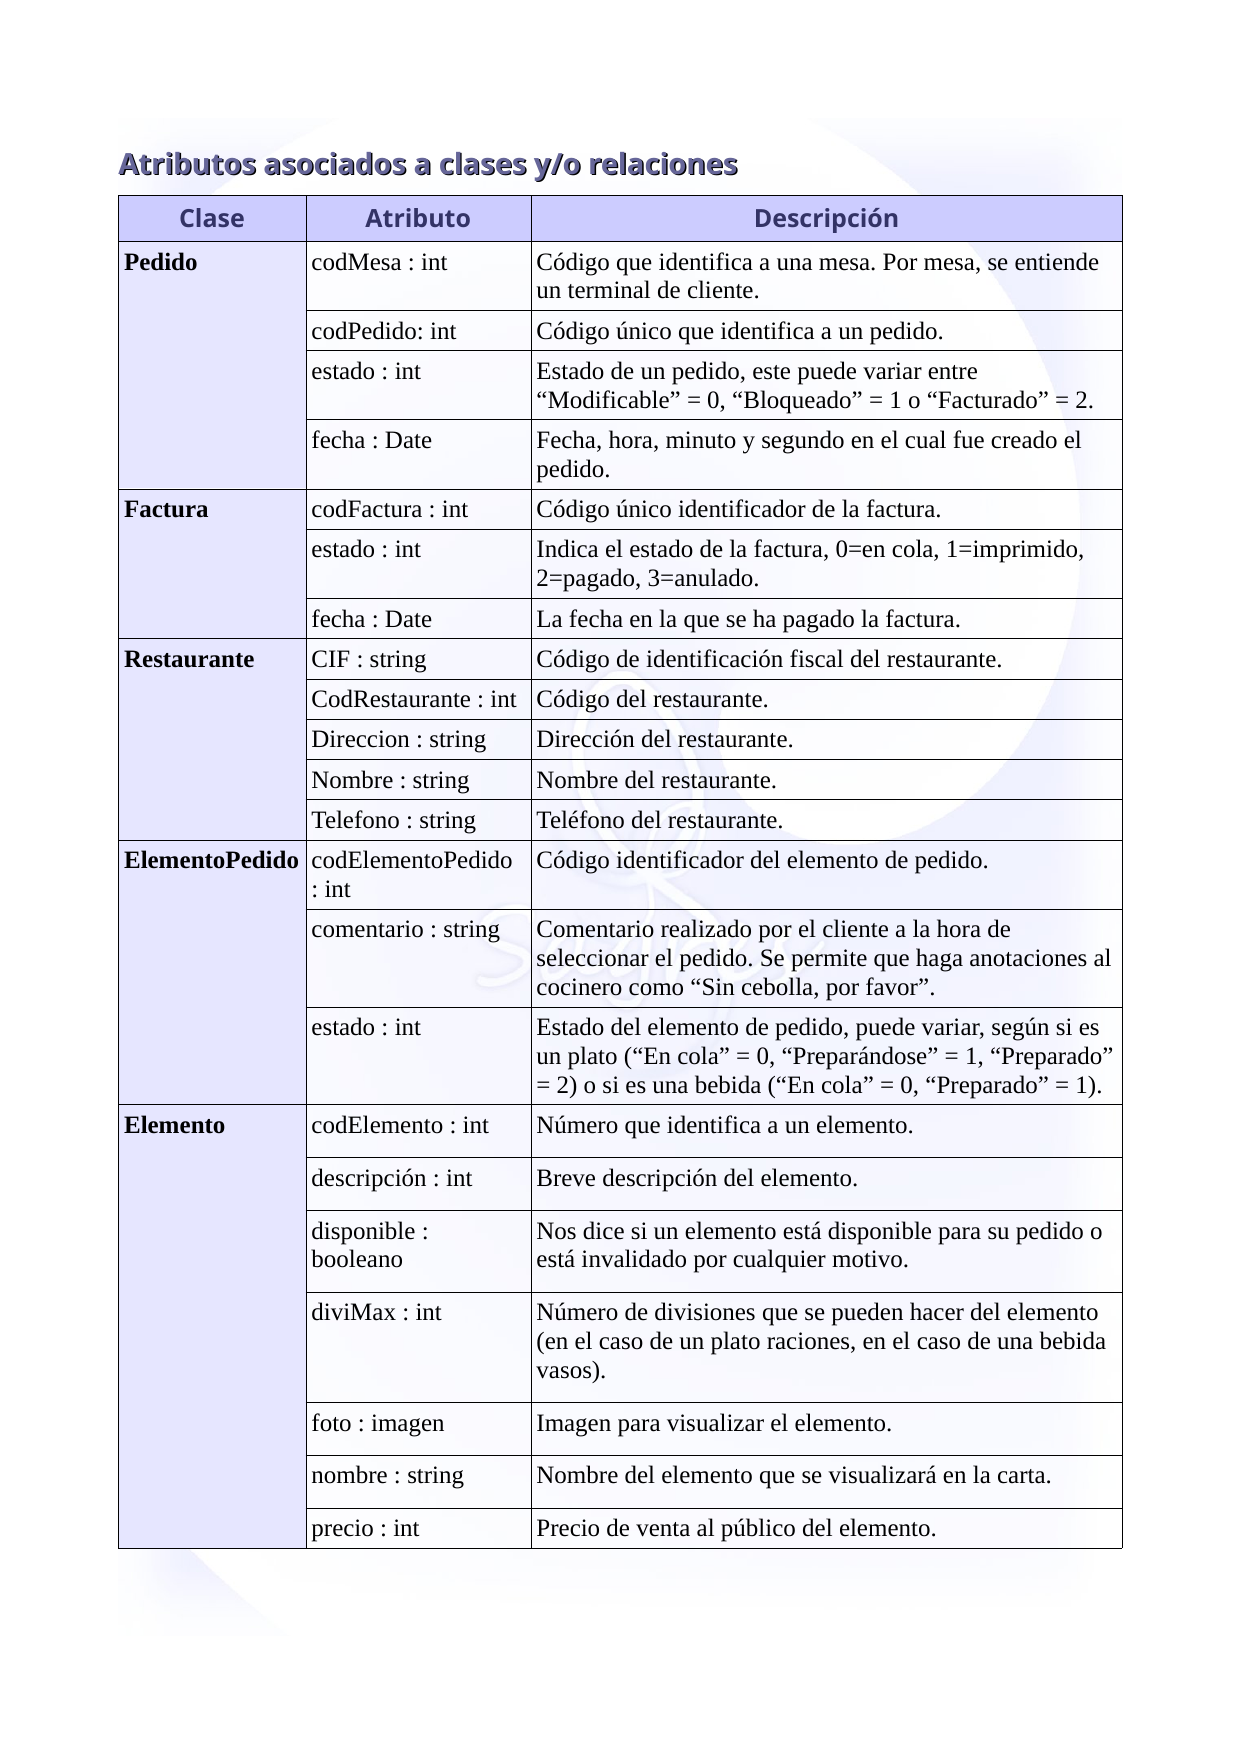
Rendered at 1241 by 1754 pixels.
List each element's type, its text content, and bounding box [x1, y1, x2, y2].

table_header Clase [119, 196, 306, 241]
table_cell Nos dice si un elemento está disponible para su pedido o está invalidado por cualquier motivo. [532, 1211, 1122, 1292]
table_cell fecha : Date [307, 599, 531, 638]
table_cell La fecha en la que se ha pagado la factura. [532, 599, 1122, 638]
table_cell codElementoPedido : int [307, 841, 531, 909]
table_cell Número de divisiones que se pueden hacer del elemento (en el caso de un plato raciones, en el caso de una bebida vasos). [532, 1293, 1122, 1402]
table_cell Imagen para visualizar el elemento. [532, 1403, 1122, 1455]
table_cell codFactura : int [307, 490, 531, 529]
table_cell Estado de un pedido, este puede variar entre “Modificable” = 0, “Bloqueado” = 1 o “Facturado” = 2. [532, 351, 1122, 419]
table_cell fecha : Date [307, 420, 531, 488]
table_cell codElemento : int [307, 1105, 531, 1157]
table_cell Código de identificación fiscal del restaurante. [532, 639, 1122, 678]
table_cell Indica el estado de la factura, 0=en cola, 1=imprimido, 2=pagado, 3=anulado. [532, 530, 1122, 598]
table_cell Pedido [119, 242, 306, 488]
table_cell Telefono : string [307, 800, 531, 840]
table_cell Factura [119, 490, 306, 638]
table_cell disponible : booleano [307, 1211, 531, 1292]
table_cell precio : int [307, 1509, 531, 1548]
table_cell Código único identificador de la factura. [532, 490, 1122, 529]
table_cell Elemento [119, 1105, 306, 1548]
picture [118, 1549, 1122, 1636]
picture [118, 118, 1122, 143]
table_cell codMesa : int [307, 242, 531, 310]
table_cell ElementoPedido [119, 841, 306, 1104]
table_cell Código único que identifica a un pedido. [532, 311, 1122, 350]
table_header Descripción [532, 196, 1122, 241]
table_cell nombre : string [307, 1456, 531, 1507]
table_cell Direccion : string [307, 720, 531, 759]
table_cell Restaurante [119, 639, 306, 840]
subtitle Atributos asociados a clases y/o relaciones [118, 143, 1122, 183]
table_cell Nombre del restaurante. [532, 760, 1122, 799]
table_cell CodRestaurante : int [307, 680, 531, 719]
table_cell Número que identifica a un elemento. [532, 1105, 1122, 1157]
table_cell Código del restaurante. [532, 680, 1122, 719]
table_header Atributo [307, 196, 531, 241]
picture [118, 183, 1122, 195]
table_cell descripción : int [307, 1158, 531, 1210]
table_cell Nombre : string [307, 760, 531, 799]
table_cell estado : int [307, 351, 531, 419]
table_cell Teléfono del restaurante. [532, 800, 1122, 840]
table_cell Comentario realizado por el cliente a la hora de seleccionar el pedido. Se permite que haga anotaciones al cocinero como “Sin cebolla, por favor”. [532, 910, 1122, 1007]
table_cell Código identificador del elemento de pedido. [532, 841, 1122, 909]
table_cell comentario : string [307, 910, 531, 1007]
table_cell codPedido: int [307, 311, 531, 350]
table_cell Nombre del elemento que se visualizará en la carta. [532, 1456, 1122, 1507]
table_cell Fecha, hora, minuto y segundo en el cual fue creado el pedido. [532, 420, 1122, 488]
table_cell estado : int [307, 1008, 531, 1104]
table_cell Breve descripción del elemento. [532, 1158, 1122, 1210]
table_cell Estado del elemento de pedido, puede variar, según si es un plato (“En cola” = 0, “Preparándose” = 1, “Preparado” = 2) o si es una bebida (“En cola” = 0, “Preparado” = 1). [532, 1008, 1122, 1104]
table_cell Dirección del restaurante. [532, 720, 1122, 759]
table_cell CIF : string [307, 639, 531, 678]
table_cell Código que identifica a una mesa. Por mesa, se entiende un terminal de cliente. [532, 242, 1122, 310]
table_cell Precio de venta al público del elemento. [532, 1509, 1122, 1548]
table_cell diviMax : int [307, 1293, 531, 1402]
table_cell estado : int [307, 530, 531, 598]
table_cell foto : imagen [307, 1403, 531, 1455]
